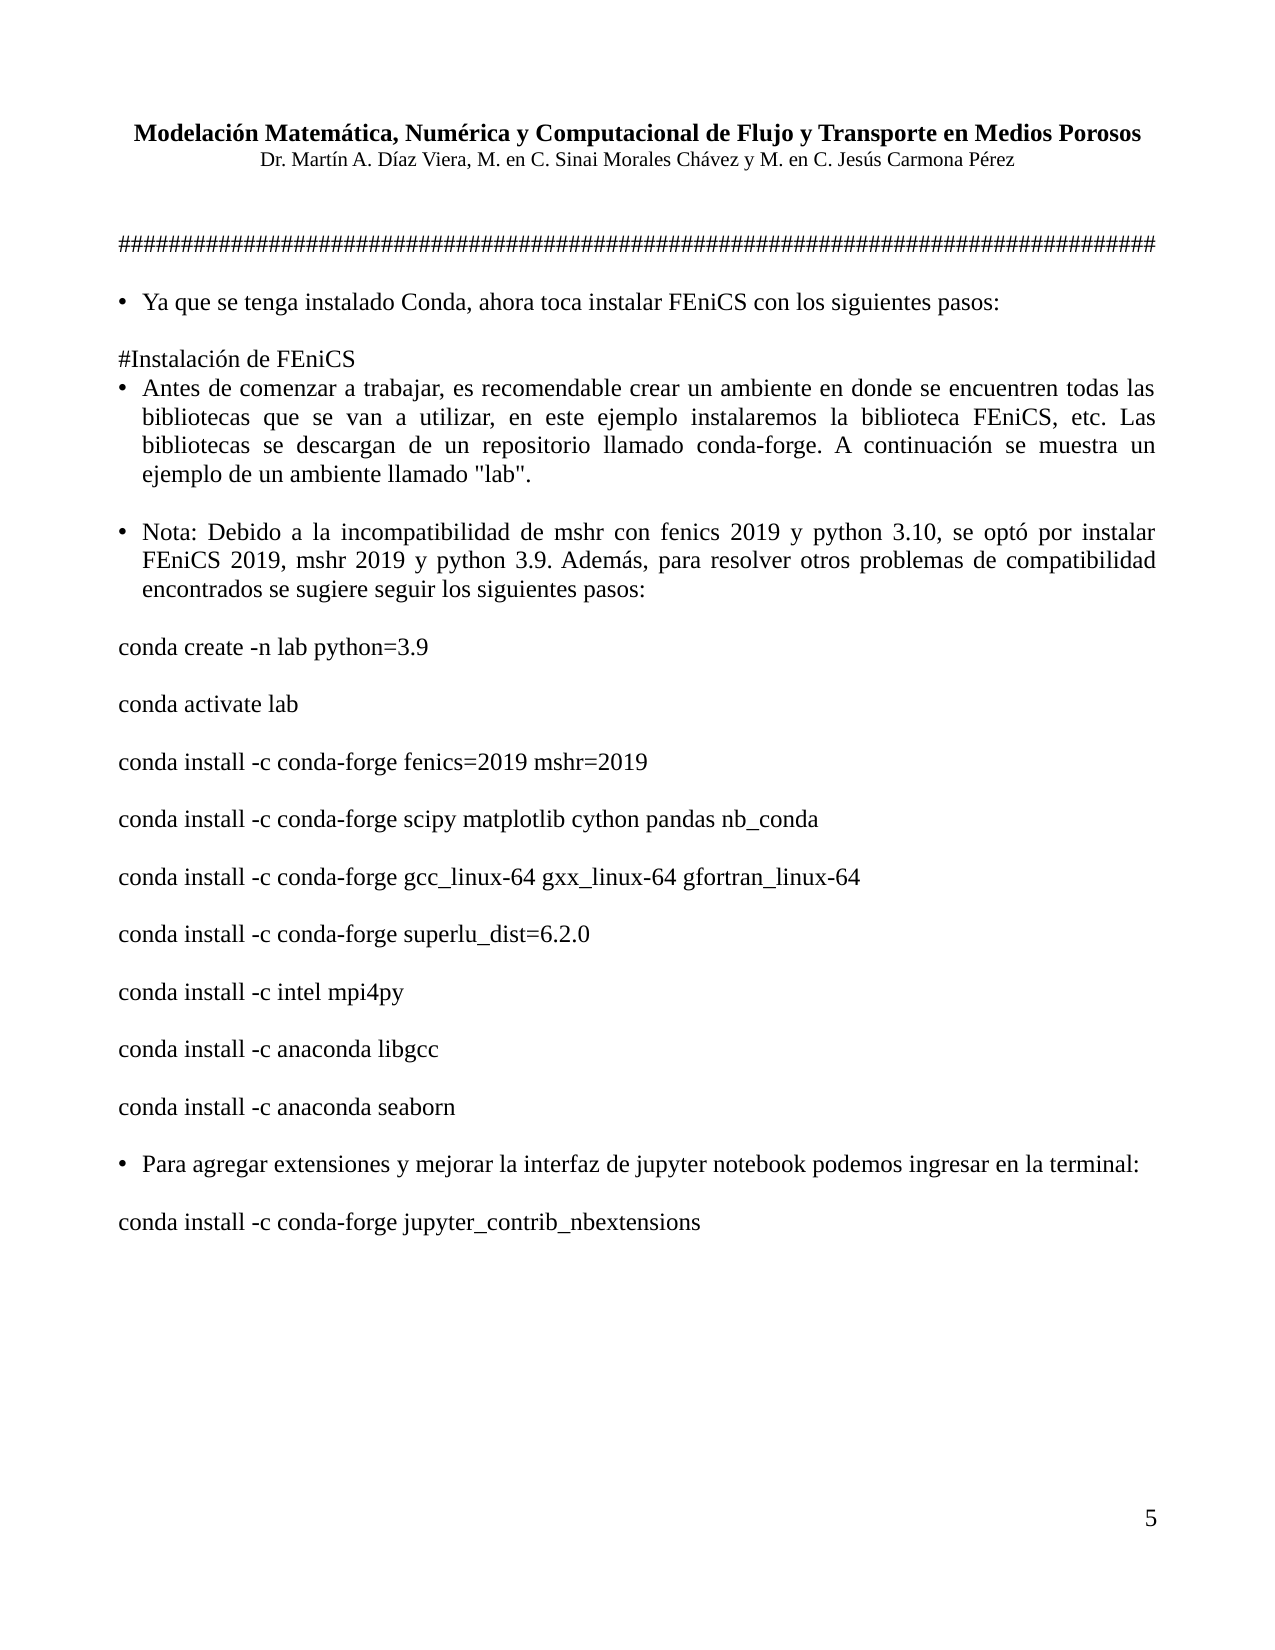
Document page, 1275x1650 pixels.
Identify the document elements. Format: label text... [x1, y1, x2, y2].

text conda install -c conda-forge scipy matplotlib cython pandas nb_conda [118, 804, 1157, 833]
text conda install -c conda-forge superlu_dist=6.2.0 [118, 919, 1157, 948]
list Antes de comenzar a trabajar, es recomendable crear un ambiente en donde se encuentren todas las bibliotecas que se van a utilizar, en este ejemplo instalaremos la biblioteca FEniCS, etc. Las bibliotecas se descargan de un repositorio llamado conda-forge. A continuación se muestra un ejemplo de un ambiente llamado "lab". [118, 373, 1157, 488]
list Para agregar extensiones y mejorar la interfaz de jupyter notebook podemos ingresar en la terminal: [118, 1149, 1157, 1178]
text conda install -c conda-forge jupyter_contrib_nbextensions [118, 1207, 1157, 1235]
text #Instalación de FEniCS [118, 344, 1157, 373]
text conda create -n lab python=3.9 [118, 632, 1157, 660]
text conda install -c conda-forge gcc_linux-64 gxx_linux-64 gfortran_linux-64 [118, 862, 1157, 890]
list Nota: Debido a la incompatibilidad de mshr con fenics 2019 y python 3.10, se optó por instalar FEniCS 2019, mshr 2019 y python 3.9. Además, para resolver otros problemas de compatibilidad encontrados se sugiere seguir los siguientes pasos: [118, 517, 1157, 603]
text conda install -c intel mpi4py [118, 977, 1157, 1005]
text ################################################################################### [118, 229, 1157, 258]
list Ya que se tenga instalado Conda, ahora toca instalar FEniCS con los siguientes pasos: [118, 287, 1157, 315]
text conda install -c anaconda libgcc [118, 1034, 1157, 1063]
text conda install -c anaconda seaborn [118, 1092, 1157, 1120]
text conda activate lab [118, 689, 1157, 718]
text conda install -c conda-forge fenics=2019 mshr=2019 [118, 747, 1157, 775]
